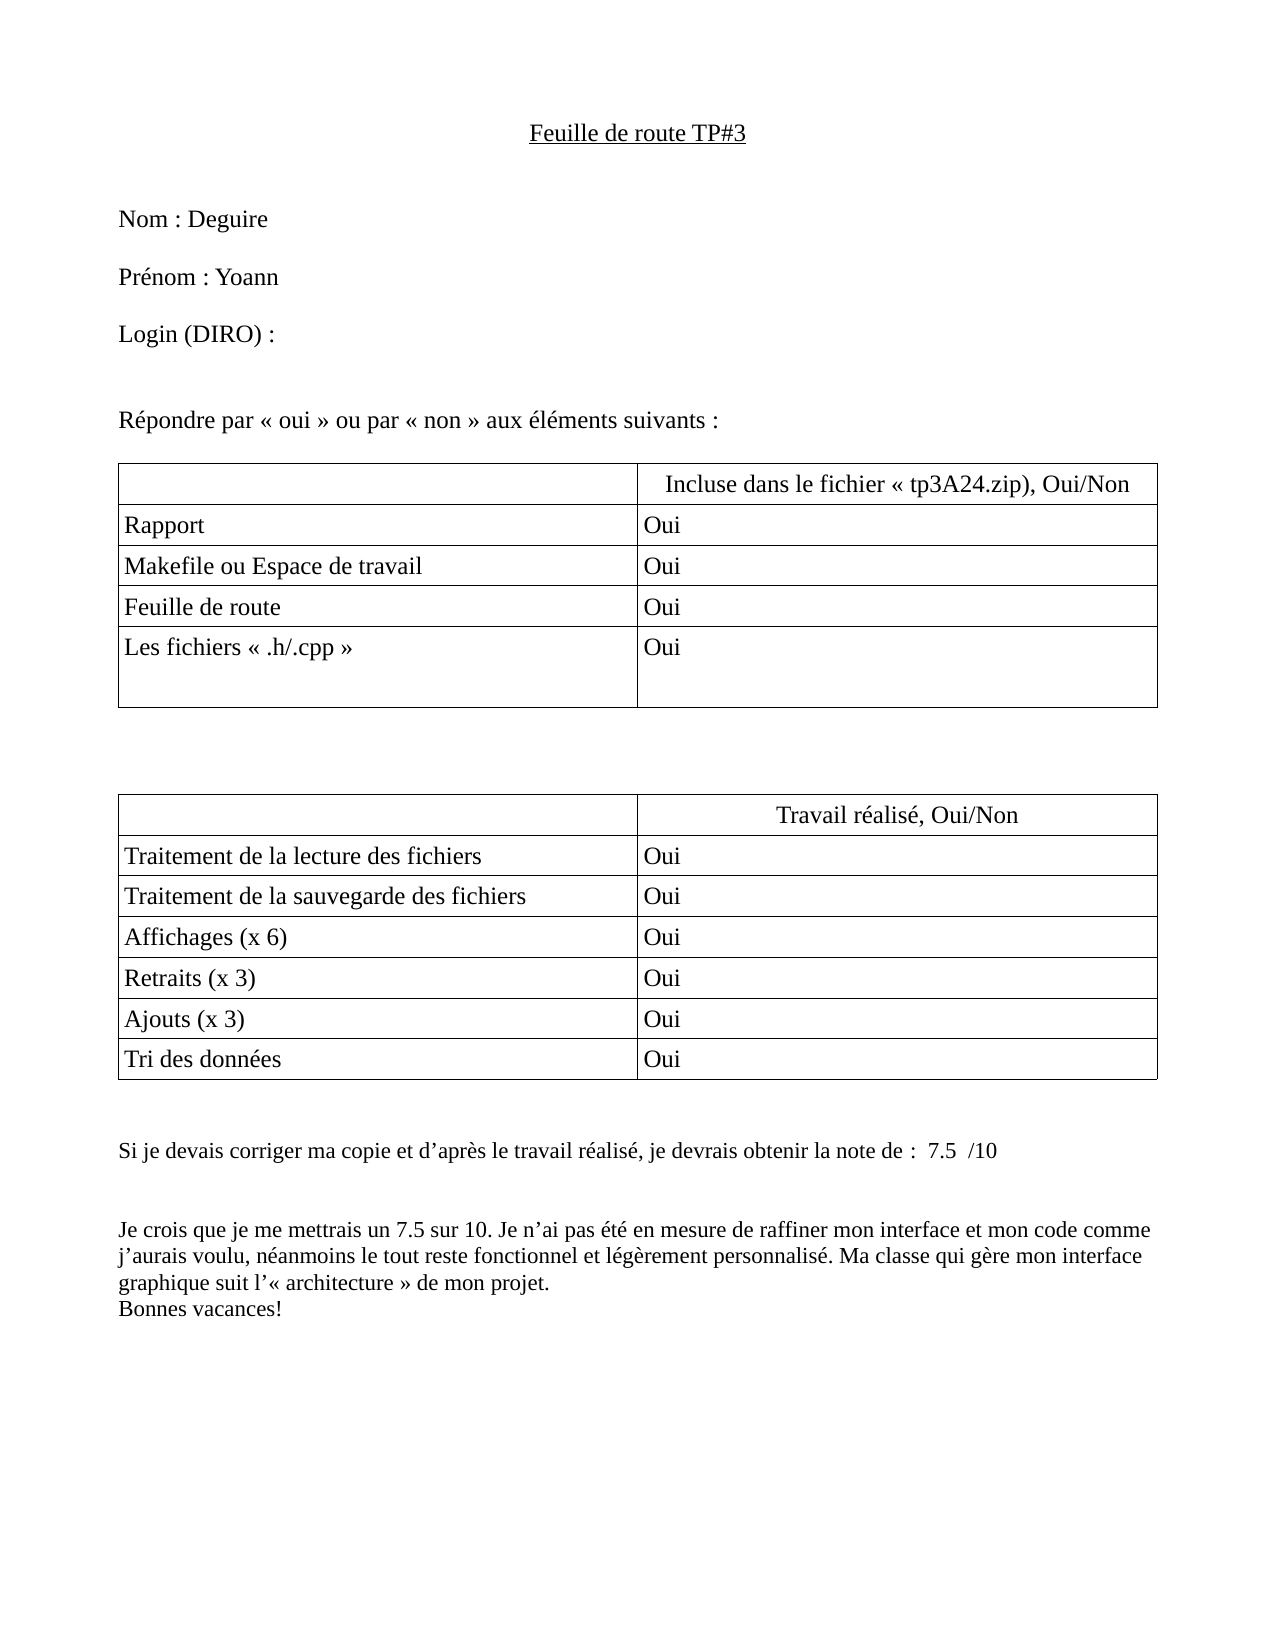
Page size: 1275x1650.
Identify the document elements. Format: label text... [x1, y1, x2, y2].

table_cell Affichages (x 6) [119, 917, 637, 957]
table_header Incluse dans le fichier « tp3A24.zip), Oui/Non [638, 464, 1157, 504]
table_cell Makefile ou Espace de travail [119, 546, 637, 585]
table_header [119, 795, 637, 834]
table_cell Ajouts (x 3) [119, 999, 637, 1038]
text Répondre par « oui » ou par « non » aux éléments suivants : [118, 406, 1157, 434]
table_cell Traitement de la lecture des fichiers [119, 836, 637, 875]
text Je crois que je me mettrais un 7.5 sur 10. Je n’ai pas été en mesure de raffiner mon interface et mon code comme j’aurais voulu, néanmoins le tout reste fonctionnel et légèrement personnalisé. Ma classe qui gère mon interface graphique suit l’« architecture » de mon projet. [118, 1216, 1157, 1295]
table_cell Oui [638, 505, 1157, 544]
table_cell Oui [638, 627, 1157, 667]
table_cell Tri des données [119, 1039, 637, 1079]
table_cell Feuille de route [119, 586, 637, 626]
text Si je devais corriger ma copie et d’après le travail réalisé, je devrais obtenir la note de : 7.5 /10 [118, 1137, 1157, 1163]
table_cell Les fichiers « .h/.cpp » [119, 627, 637, 667]
text Nom : Deguire [118, 204, 1157, 233]
text Bonnes vacances! [118, 1295, 1157, 1321]
table_cell Retraits (x 3) [119, 958, 637, 997]
text Prénom : Yoann [118, 262, 1157, 291]
table_cell Rapport [119, 505, 637, 544]
table_cell Oui [638, 836, 1157, 875]
table_cell [638, 667, 1157, 707]
table_header Travail réalisé, Oui/Non [638, 795, 1157, 834]
table_cell Traitement de la sauvegarde des fichiers [119, 876, 637, 916]
table_cell Oui [638, 958, 1157, 997]
table_cell Oui [638, 1039, 1157, 1079]
table_cell Oui [638, 917, 1157, 957]
text Feuille de route TP#3 [118, 118, 1157, 147]
table_cell Oui [638, 999, 1157, 1038]
table_cell [119, 667, 637, 707]
text Login (DIRO) : [118, 319, 1157, 348]
table_cell Oui [638, 876, 1157, 916]
table_header [119, 464, 637, 504]
table_cell Oui [638, 546, 1157, 585]
table_cell Oui [638, 586, 1157, 626]
